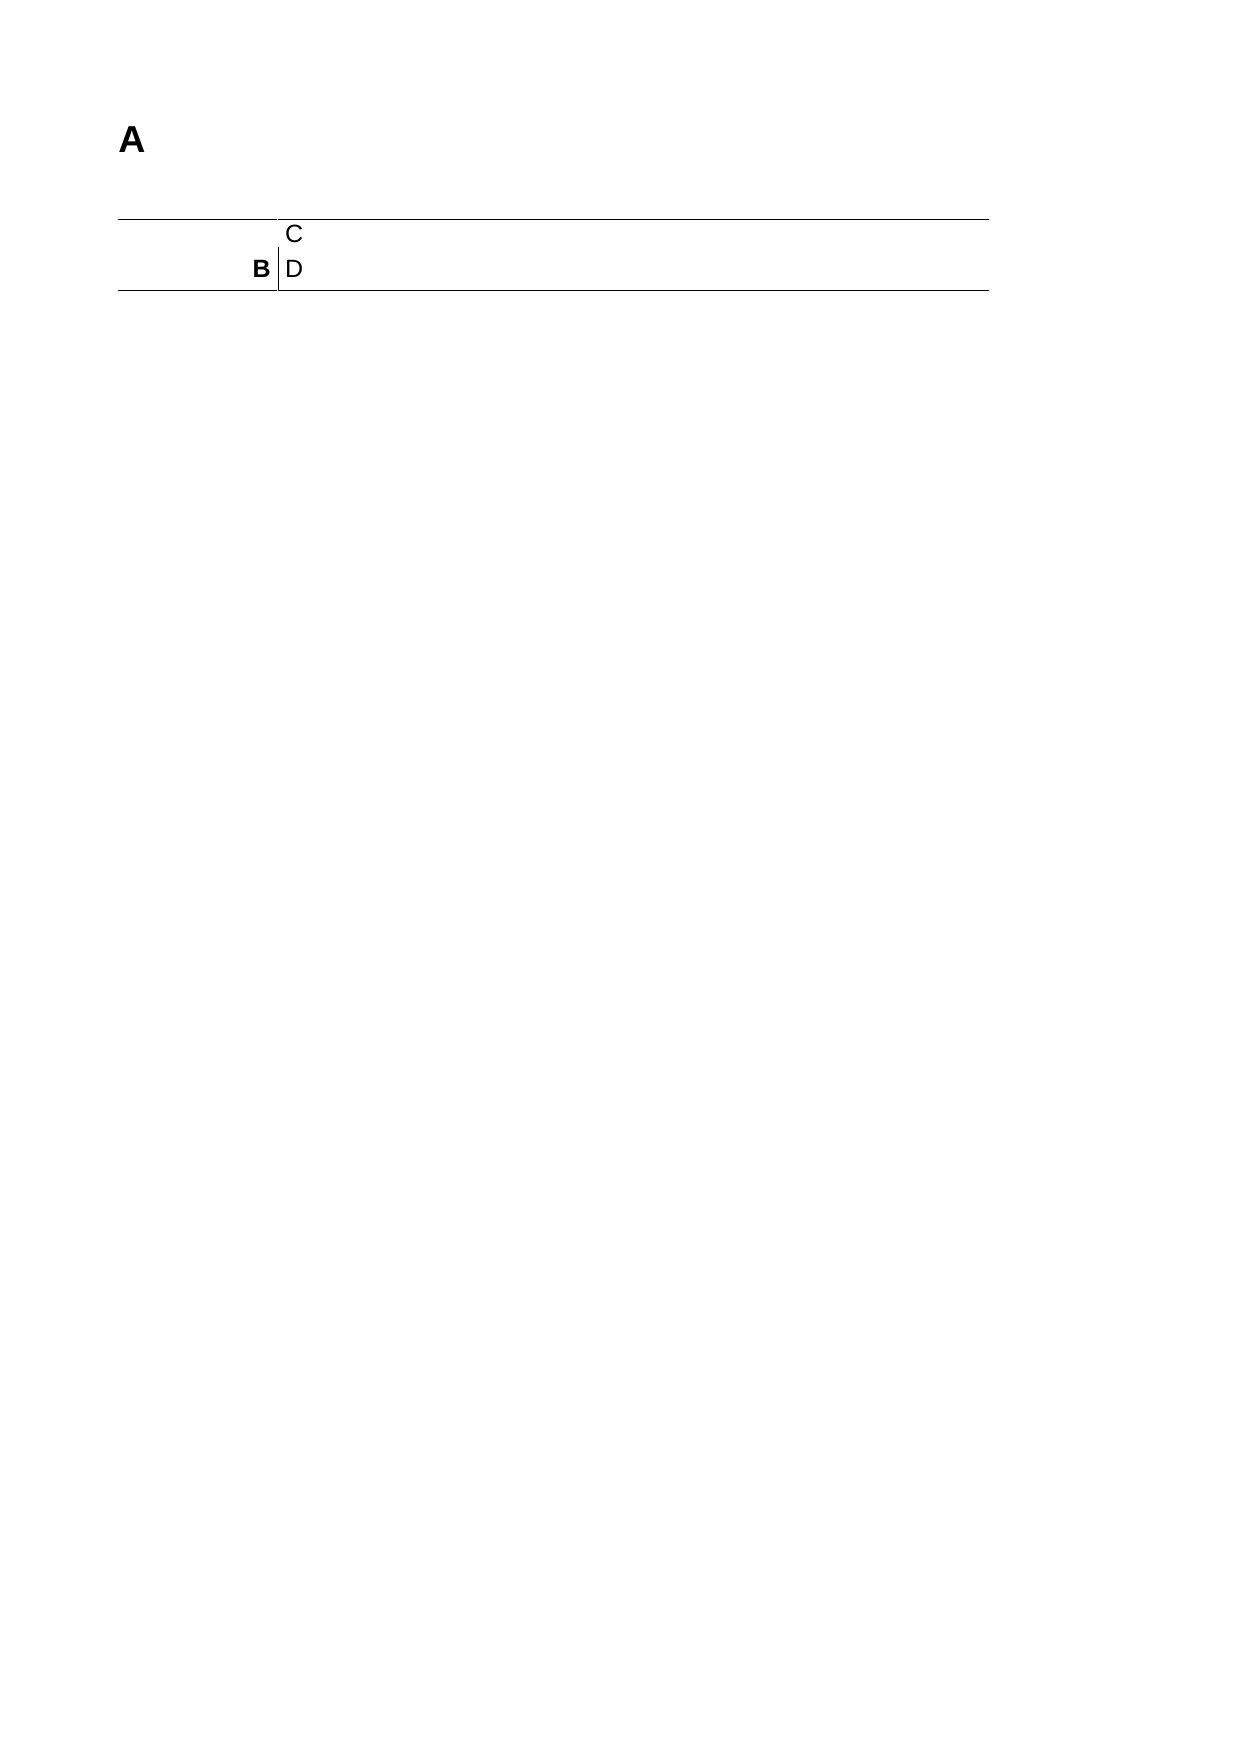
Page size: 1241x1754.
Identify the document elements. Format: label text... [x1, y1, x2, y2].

table_header B [118, 220, 277, 290]
text A [118, 118, 1181, 160]
table_header C [278, 220, 989, 247]
table_cell D [279, 247, 989, 290]
